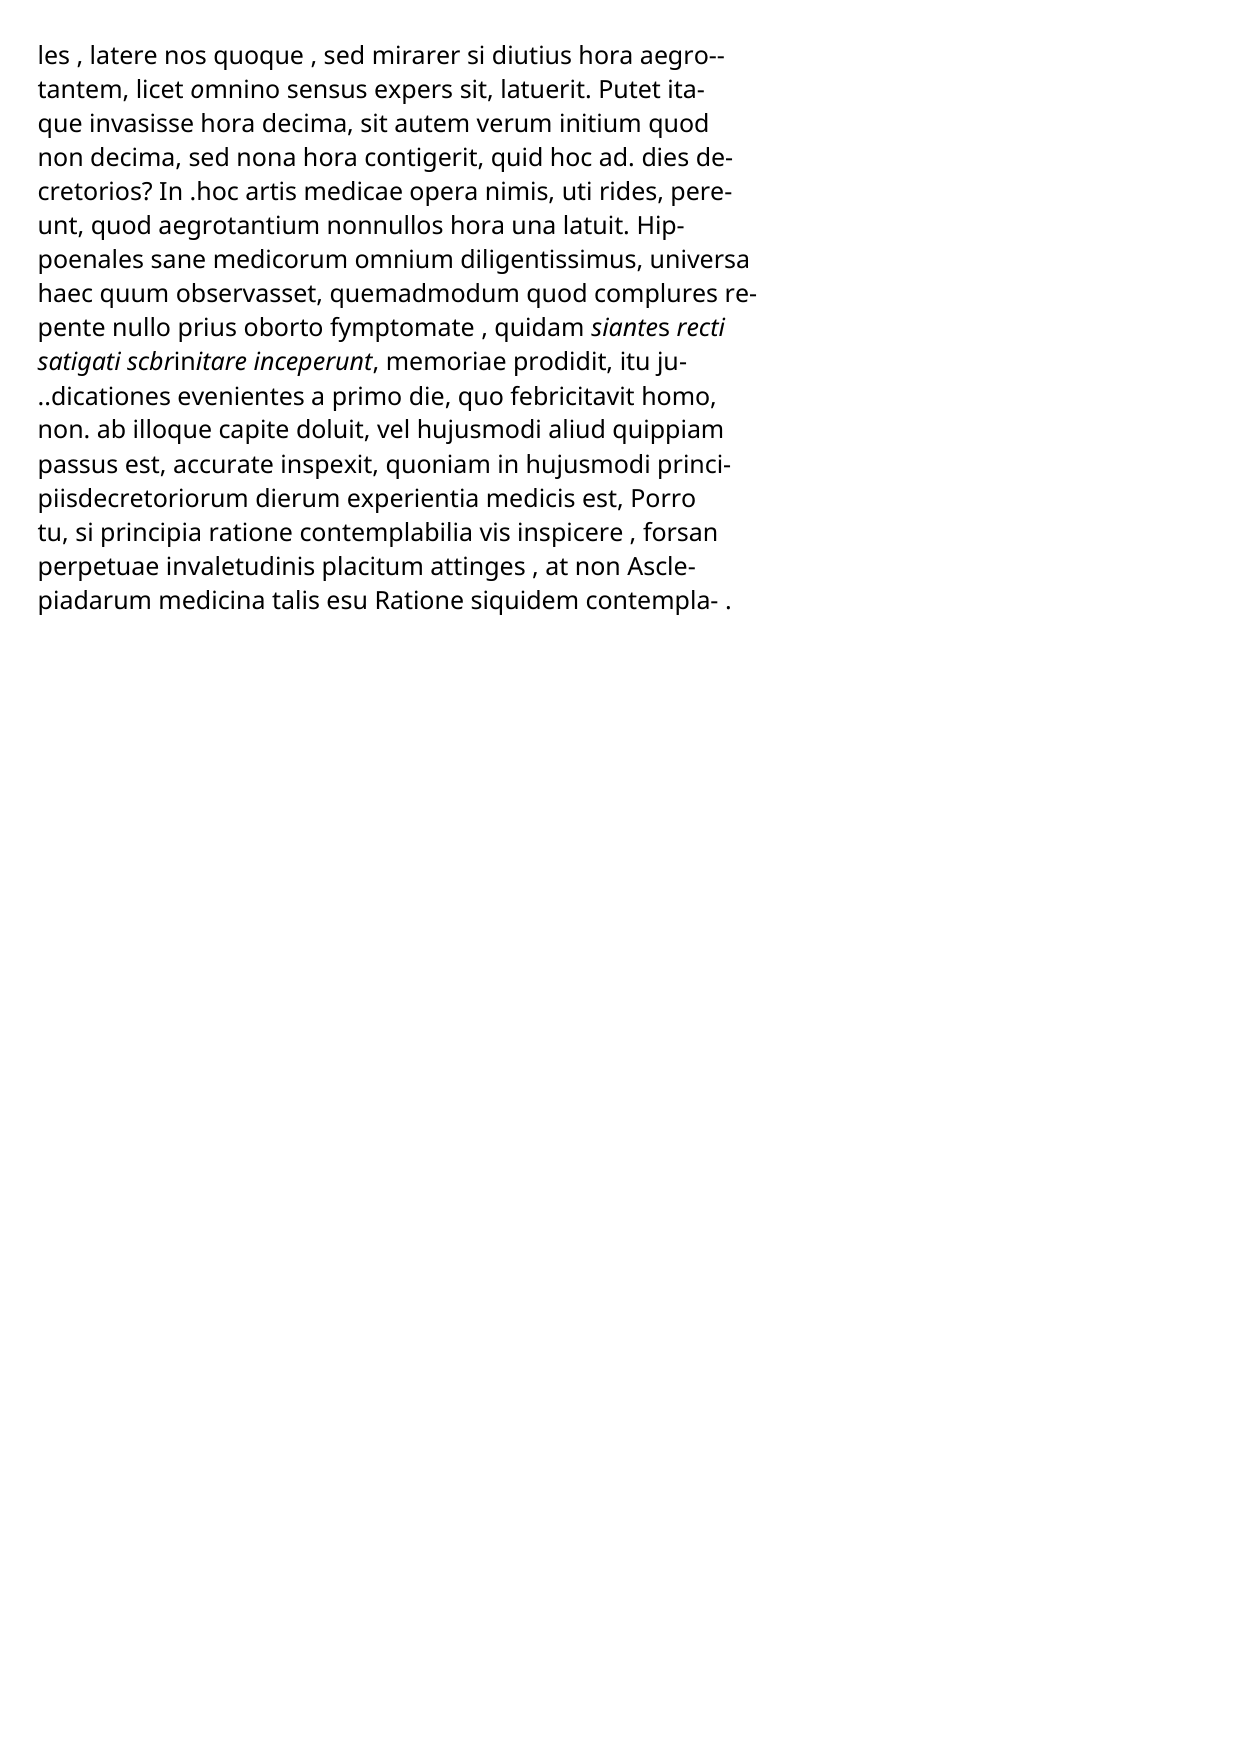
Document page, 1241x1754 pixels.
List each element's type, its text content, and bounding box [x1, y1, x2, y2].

text les , latere nos quoque , sed mirarer si diutius hora aegro-- tantem, licet omnino sensus expers sit, latuerit. Putet ita- que invasisse hora decima, sit autem verum initium quod non decima, sed nona hora contigerit, quid hoc ad. dies de- cretorios? In .hoc artis medicae opera nimis, uti rides, pere- unt, quod aegrotantium nonnullos hora una latuit. Hip- poenales sane medicorum omnium diligentissimus, universa haec quum observasset, quemadmodum quod complures re- pente nullo prius oborto fymptomate , quidam siantes recti satigati scbrinitare inceperunt, memoriae prodidit, itu ju- ..dicationes evenientes a primo die, quo febricitavit homo, non. ab illoque capite doluit, vel hujusmodi aliud quippiam passus est, accurate inspexit, quoniam in hujusmodi princi- piisdecretoriorum dierum experientia medicis est, Porro tu, si principia ratione contemplabilia vis inspicere , forsan perpetuae invaletudinis placitum attinges , at non Ascle- piadarum medicina talis esu Ratione siquidem contempla- . [37, 37, 1203, 617]
